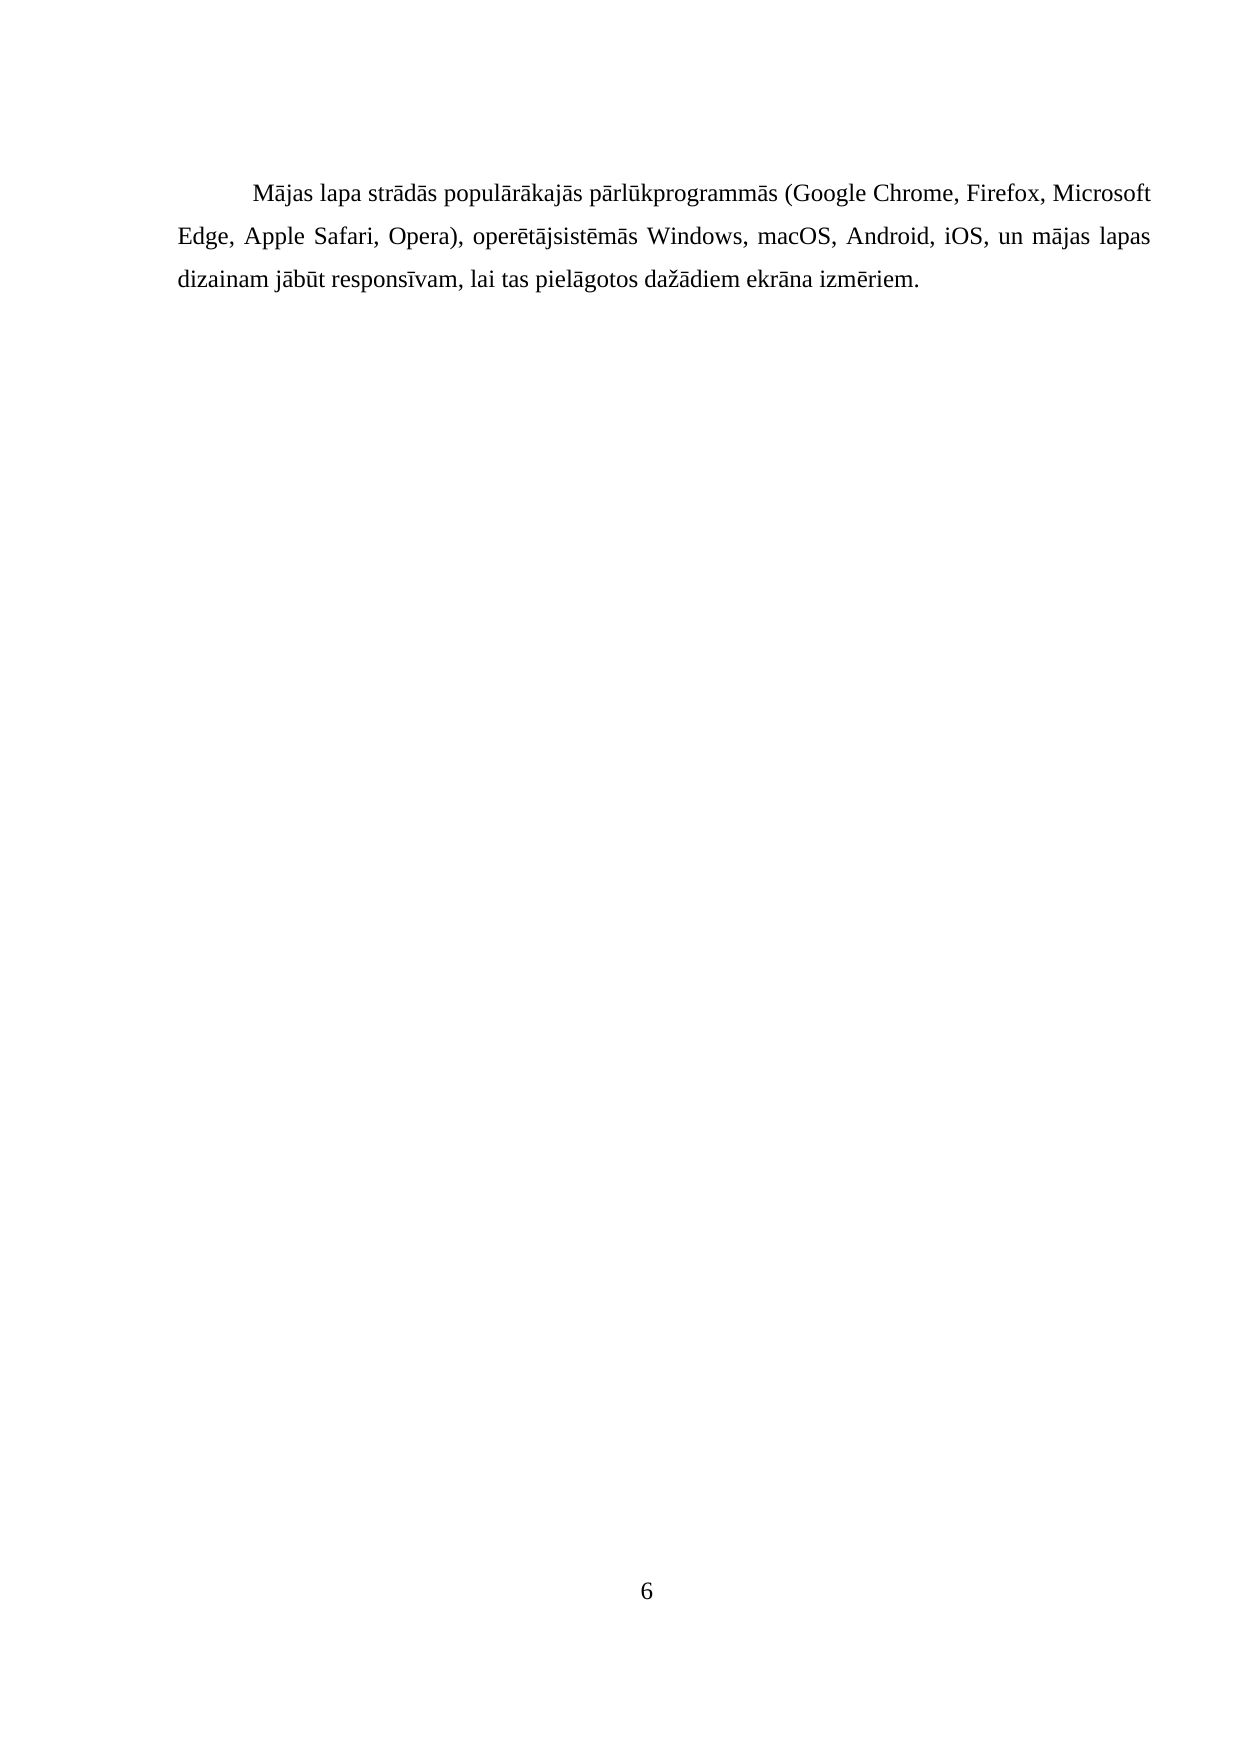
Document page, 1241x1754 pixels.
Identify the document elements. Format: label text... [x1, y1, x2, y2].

text Mājas lapa strādās populārākajās pārlūkprogrammās (Google Chrome, Firefox, Microsoft Edge, Apple Safari, Opera), operētājsistēmās Windows, macOS, Android, iOS, un mājas lapas dizainam jābūt responsīvam, lai tas pielāgotos dažādiem ekrāna izmēriem. [177, 178, 1152, 293]
